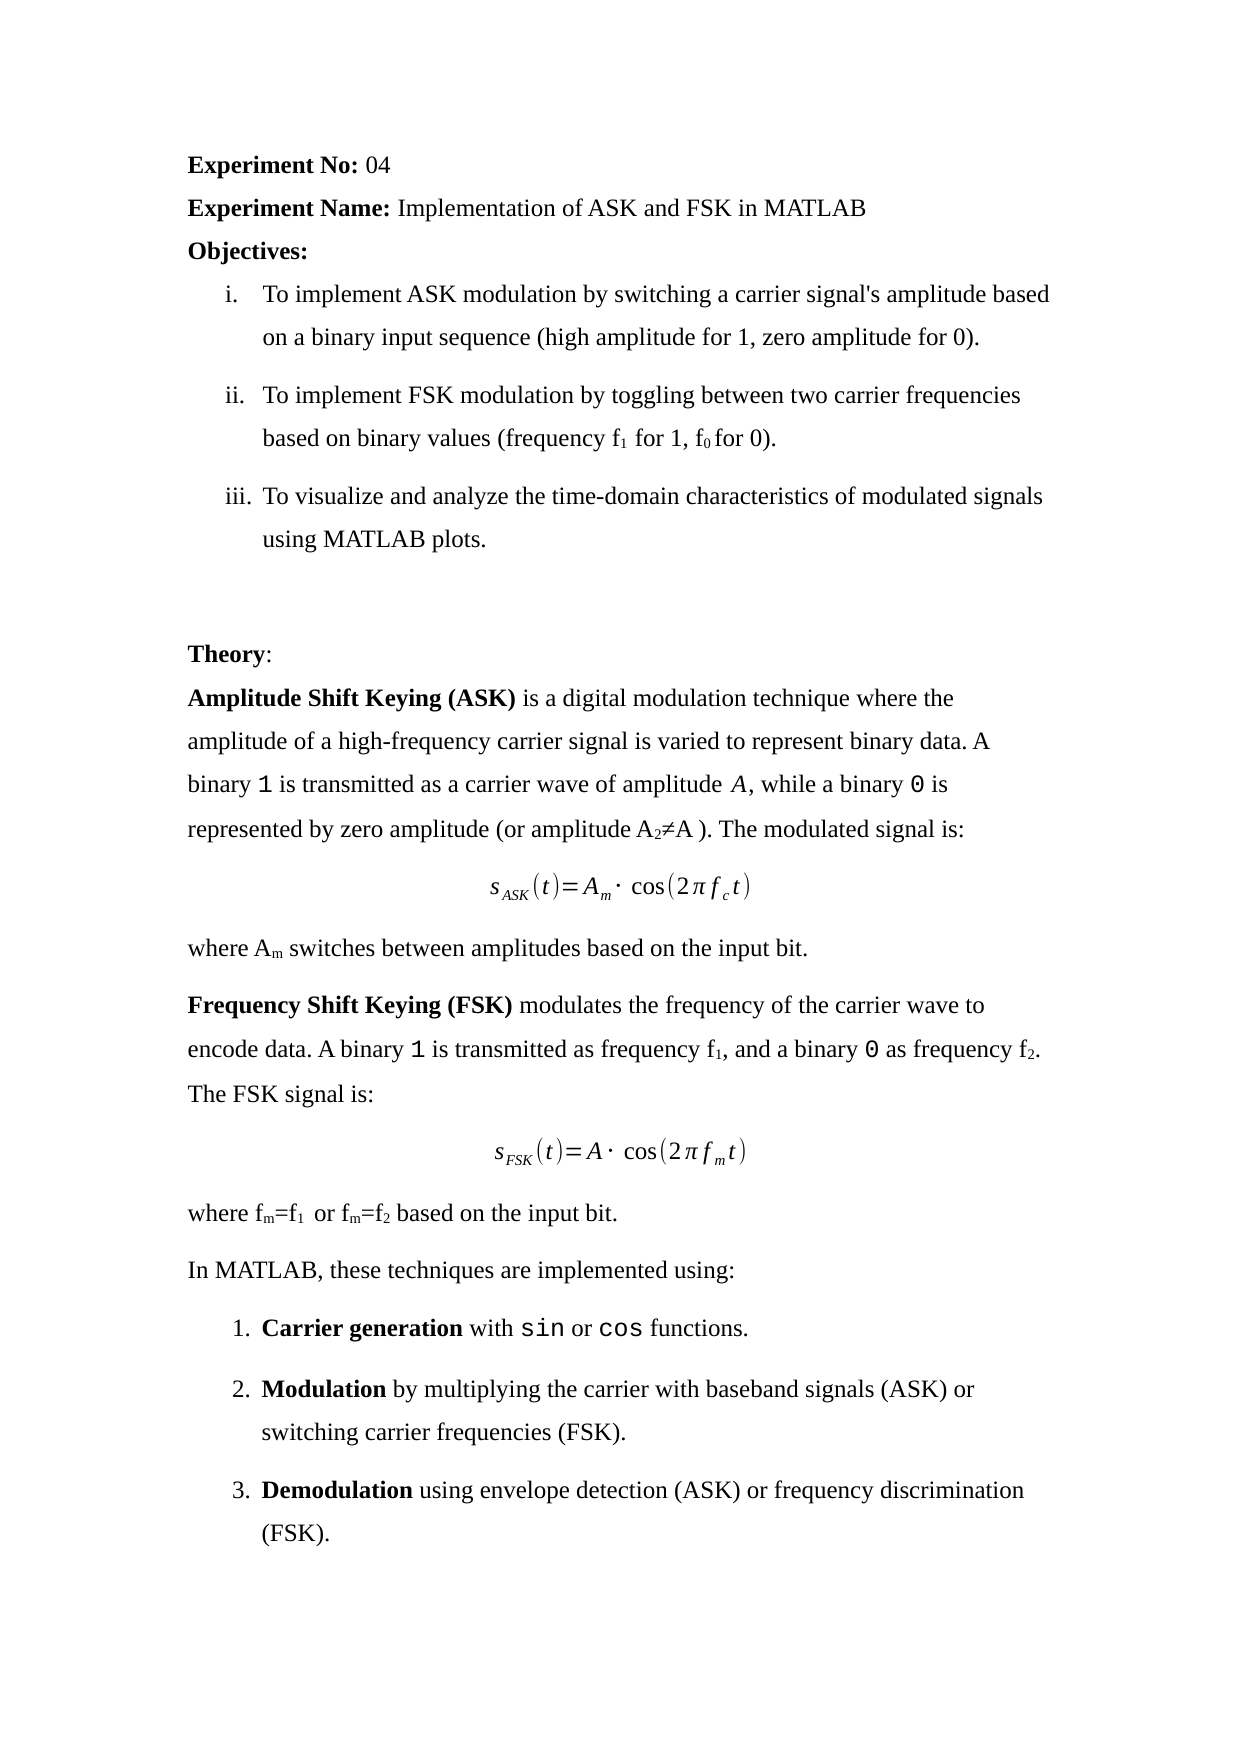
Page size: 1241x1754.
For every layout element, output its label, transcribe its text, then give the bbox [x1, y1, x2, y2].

list Demodulation using envelope detection (ASK) or frequency discrimination (FSK). [232, 1475, 1053, 1547]
text Amplitude Shift Keying (ASK) is a digital modulation technique where the amplitude of a high-frequency carrier signal is varied to represent binary data. A binary 1 is transmitted as a carrier wave of amplitude , while a binary 0 is represented by zero amplitude (or amplitude A2≠A ). The modulated signal is: [187, 683, 1053, 843]
list To implement FSK modulation by toggling between two carrier frequencies based on binary values (frequency f1​ for 1, f0 for 0). [225, 380, 1053, 452]
list To visualize and analyze the time-domain characteristics of modulated signals using MATLAB plots. [225, 481, 1053, 553]
list Modulation by multiplying the carrier with baseband signals (ASK) or switching carrier frequencies (FSK). [232, 1374, 1053, 1446]
text In MATLAB, these techniques are implemented using: [187, 1255, 1053, 1284]
list To implement ASK modulation by switching a carrier signal's amplitude based on a binary input sequence (high amplitude for 1, zero amplitude for 0). [225, 279, 1053, 351]
text Objectives: [187, 236, 1053, 265]
text Experiment No: 04 [187, 150, 1053, 179]
text where fm=f1 ​ or fm=f2​ based on the input bit. [187, 1198, 1053, 1226]
list Carrier generation with sin or cos functions. [232, 1313, 1053, 1344]
text Theory: [187, 639, 1053, 668]
text Experiment Name: Implementation of ASK and FSK in MATLAB [187, 193, 1053, 222]
text where Am​ switches between amplitudes based on the input bit. [187, 933, 1053, 962]
text Frequency Shift Keying (FSK) modulates the frequency of the carrier wave to encode data. A binary 1 is transmitted as frequency f1, and a binary 0 as frequency f2​. The FSK signal is: [187, 991, 1053, 1108]
